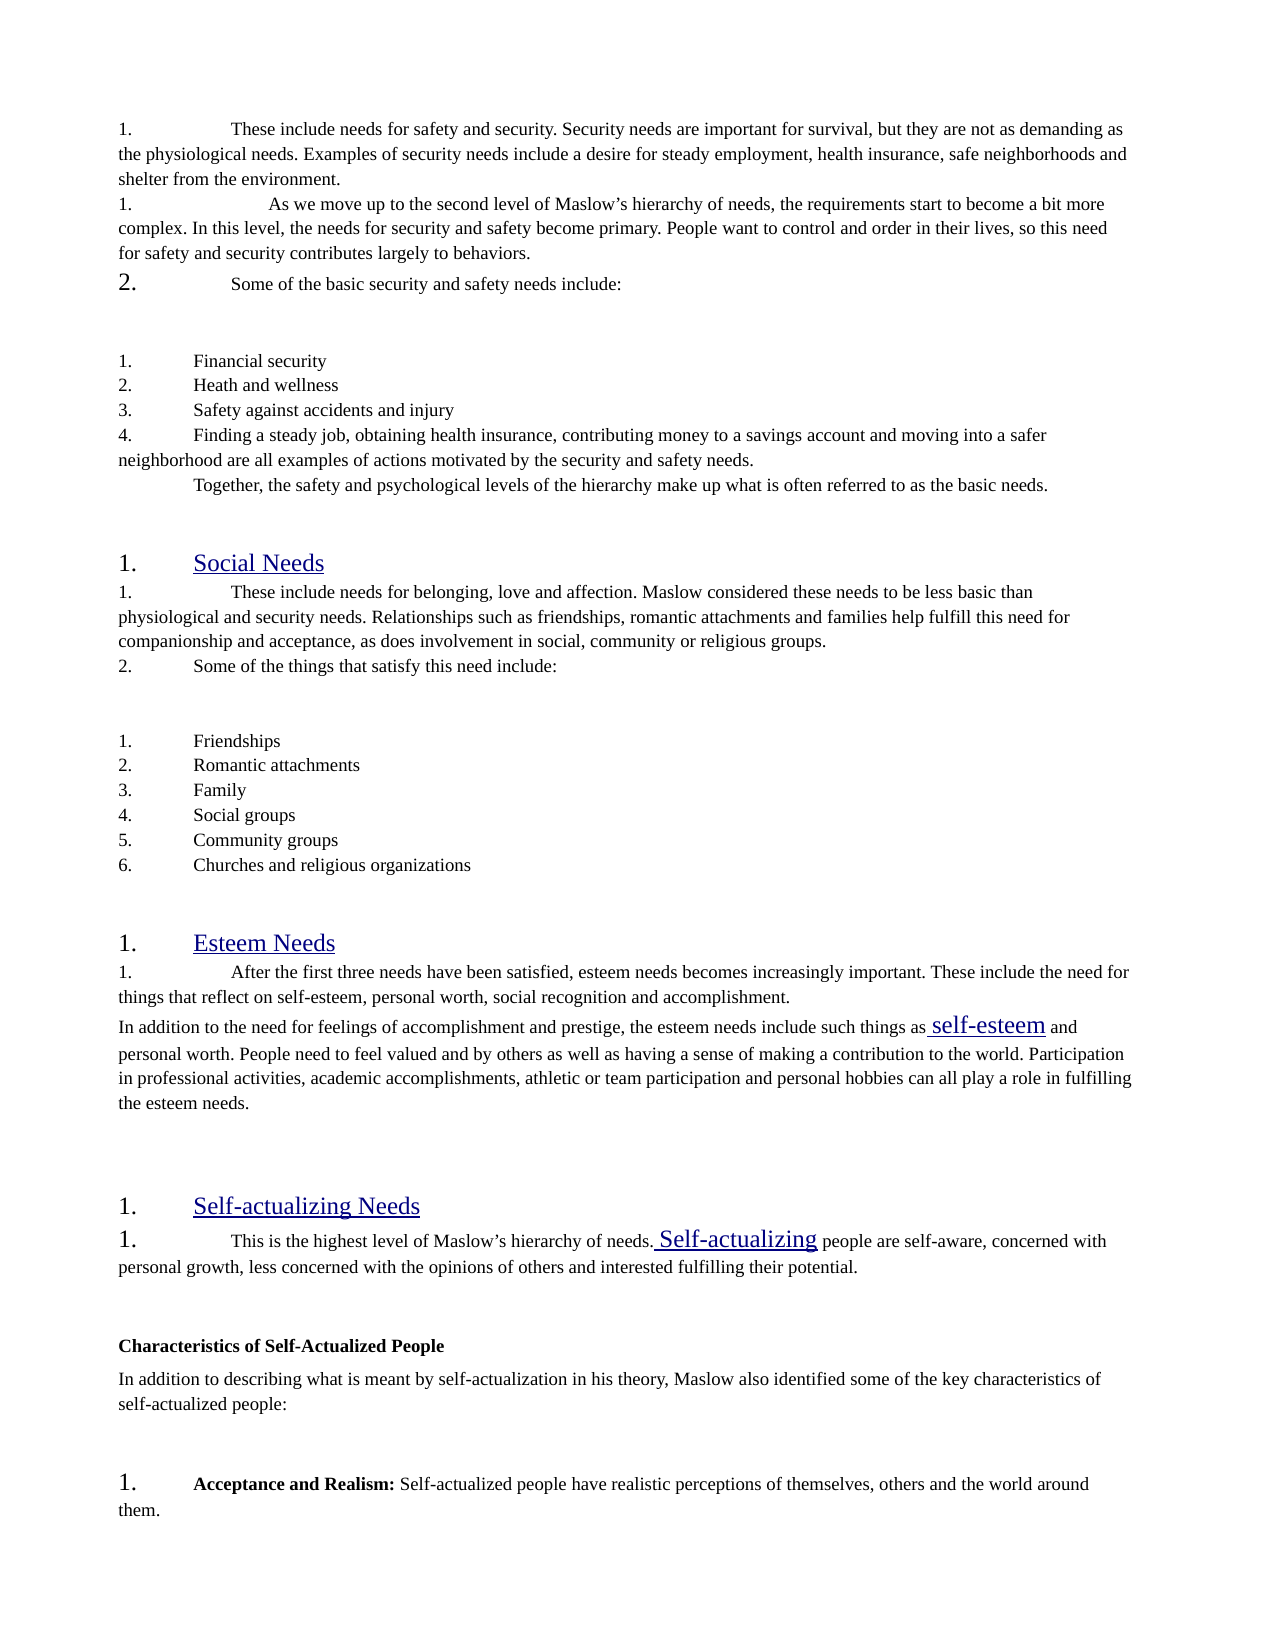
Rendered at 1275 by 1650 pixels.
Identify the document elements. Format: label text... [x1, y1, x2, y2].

list Friendships [118, 729, 1134, 751]
list This is the highest level of Maslow’s hierarchy of needs. Self-actualizing people are self-aware, concerned with personal growth, less concerned with the opinions of others and interested fulfilling their potential. [118, 1224, 1134, 1278]
list Self-actualizing Needs [118, 1191, 1134, 1220]
list Some of the basic security and safety needs include: [118, 267, 1134, 296]
subtitle Characteristics of Self-Actualized People [118, 1335, 1134, 1357]
list Safety against accidents and injury [118, 399, 1134, 421]
list Community groups [118, 829, 1134, 850]
list Finding a steady job, obtaining health insurance, contributing money to a savings account and moving into a safer neighborhood are all examples of actions motivated by the security and safety needs. [118, 424, 1134, 470]
list Heath and wellness [118, 374, 1134, 396]
list Family [118, 779, 1134, 801]
list After the first three needs have been satisfied, esteem needs becomes increasingly important. These include the need for things that reflect on self-esteem, personal worth, social recognition and accomplishment. [118, 961, 1134, 1007]
text Together, the safety and psychological levels of the hierarchy make up what is often referred to as the basic needs. [193, 473, 1134, 495]
text In addition to describing what is meant by self-actualization in his theory, Maslow also identified some of the key characteristics of self-actualized people: [118, 1368, 1134, 1414]
list These include needs for belonging, love and affection. Maslow considered these needs to be less basic than physiological and security needs. Relationships such as friendships, romantic attachments and families help fulfill this need for companionship and acceptance, as does involvement in social, community or religious groups. [118, 581, 1134, 652]
list These include needs for safety and security. Security needs are important for survival, but they are not as demanding as the physiological needs. Examples of security needs include a desire for steady employment, health insurance, safe neighborhoods and shelter from the environment. [118, 118, 1134, 189]
text In addition to the need for feelings of accomplishment and prestige, the esteem needs include such things as self-esteem and personal worth. People need to feel valued and by others as well as having a sense of making a contribution to the world. Participation in professional activities, academic accomplishments, athletic or team participation and personal hobbies can all play a role in fulfilling the esteem needs. [118, 1011, 1134, 1114]
list Churches and religious organizations [118, 853, 1134, 875]
list Social Needs [118, 548, 1134, 577]
list Social groups [118, 804, 1134, 826]
list Romantic attachments [118, 754, 1134, 776]
list Esteem Needs [118, 928, 1134, 957]
list As we move up to the second level of Maslow’s hierarchy of needs, the requirements start to become a bit more complex. In this level, the needs for security and safety become primary. People want to control and order in their lives, so this need for safety and security contributes largely to behaviors. [118, 192, 1134, 264]
list Some of the things that satisfy this need include: [118, 655, 1134, 677]
list Acceptance and Realism: Self-actualized people have realistic perceptions of themselves, others and the world around them. [118, 1467, 1134, 1521]
list Financial security [118, 349, 1134, 371]
